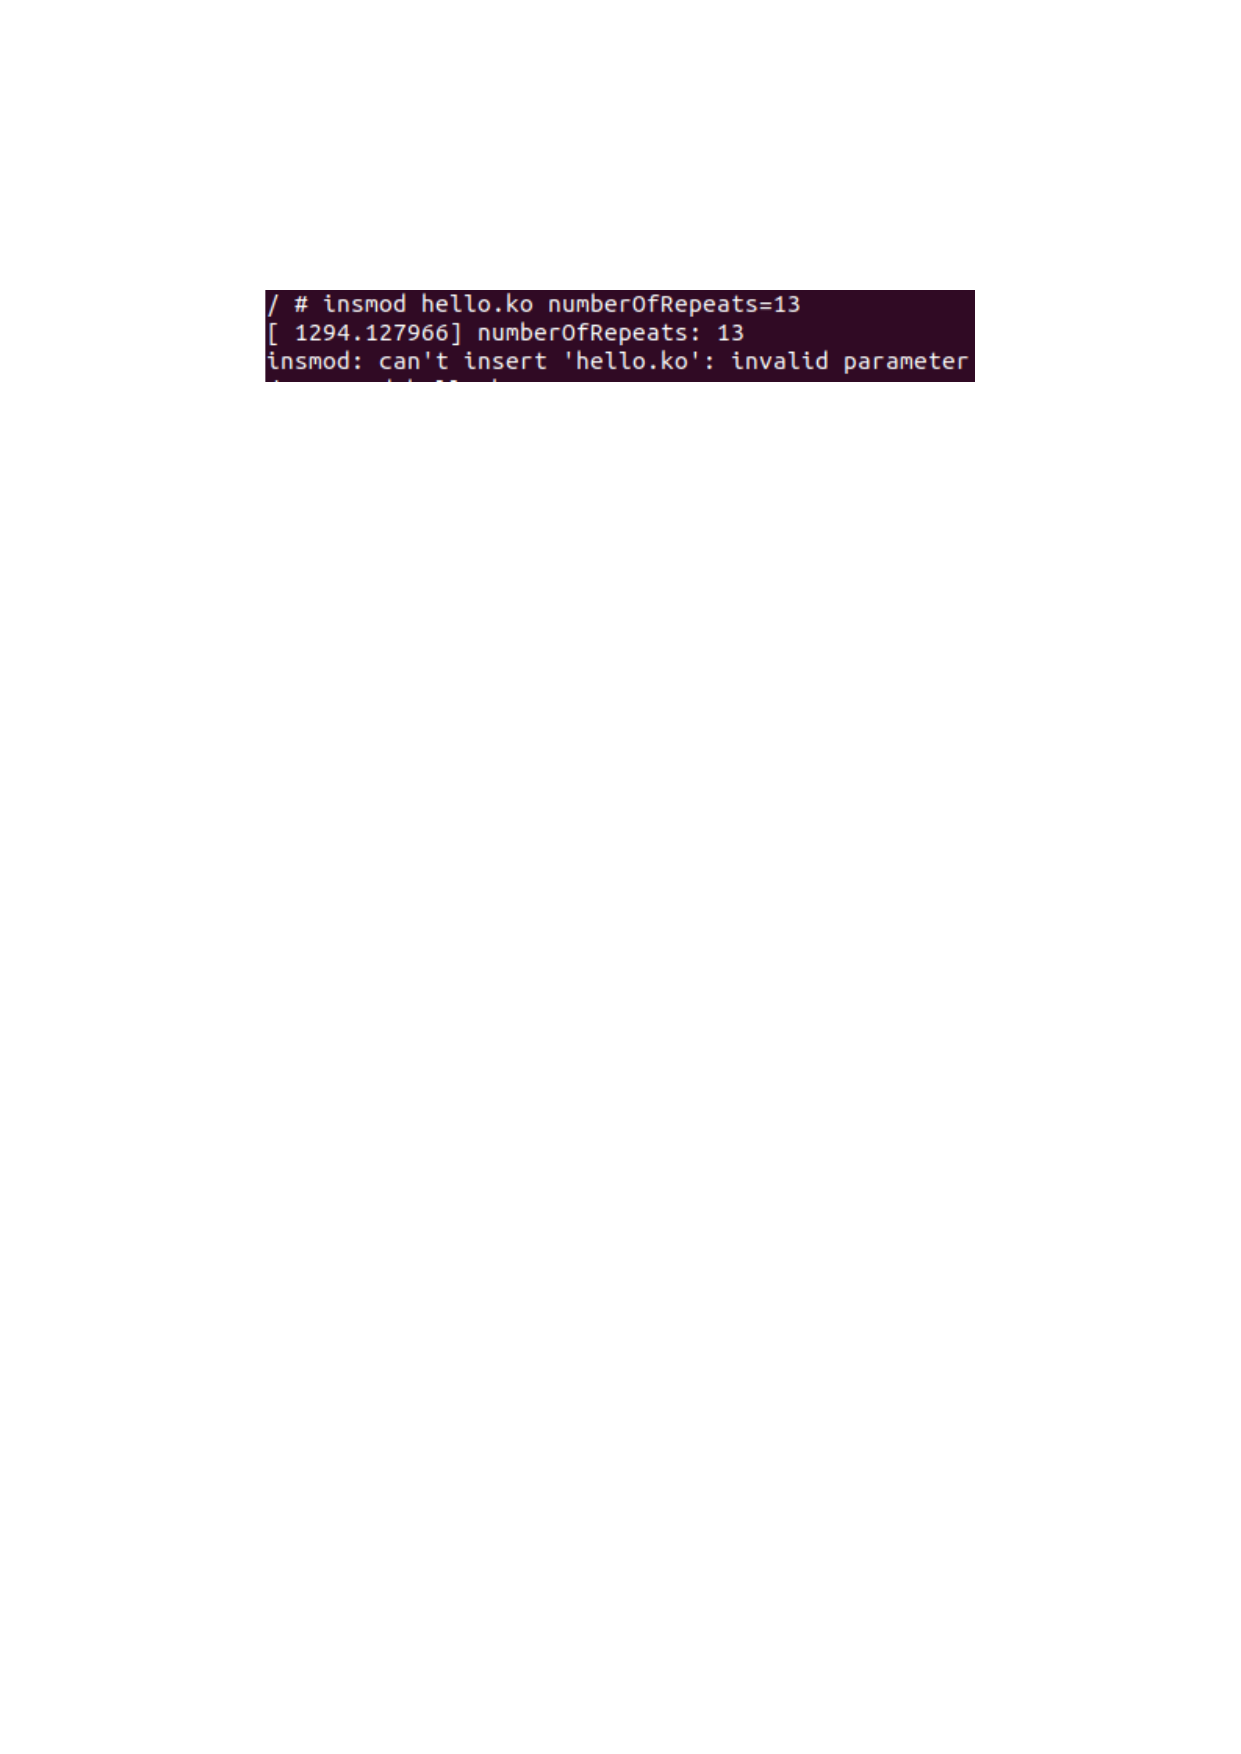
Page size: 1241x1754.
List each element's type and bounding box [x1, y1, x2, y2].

picture [265, 290, 975, 382]
